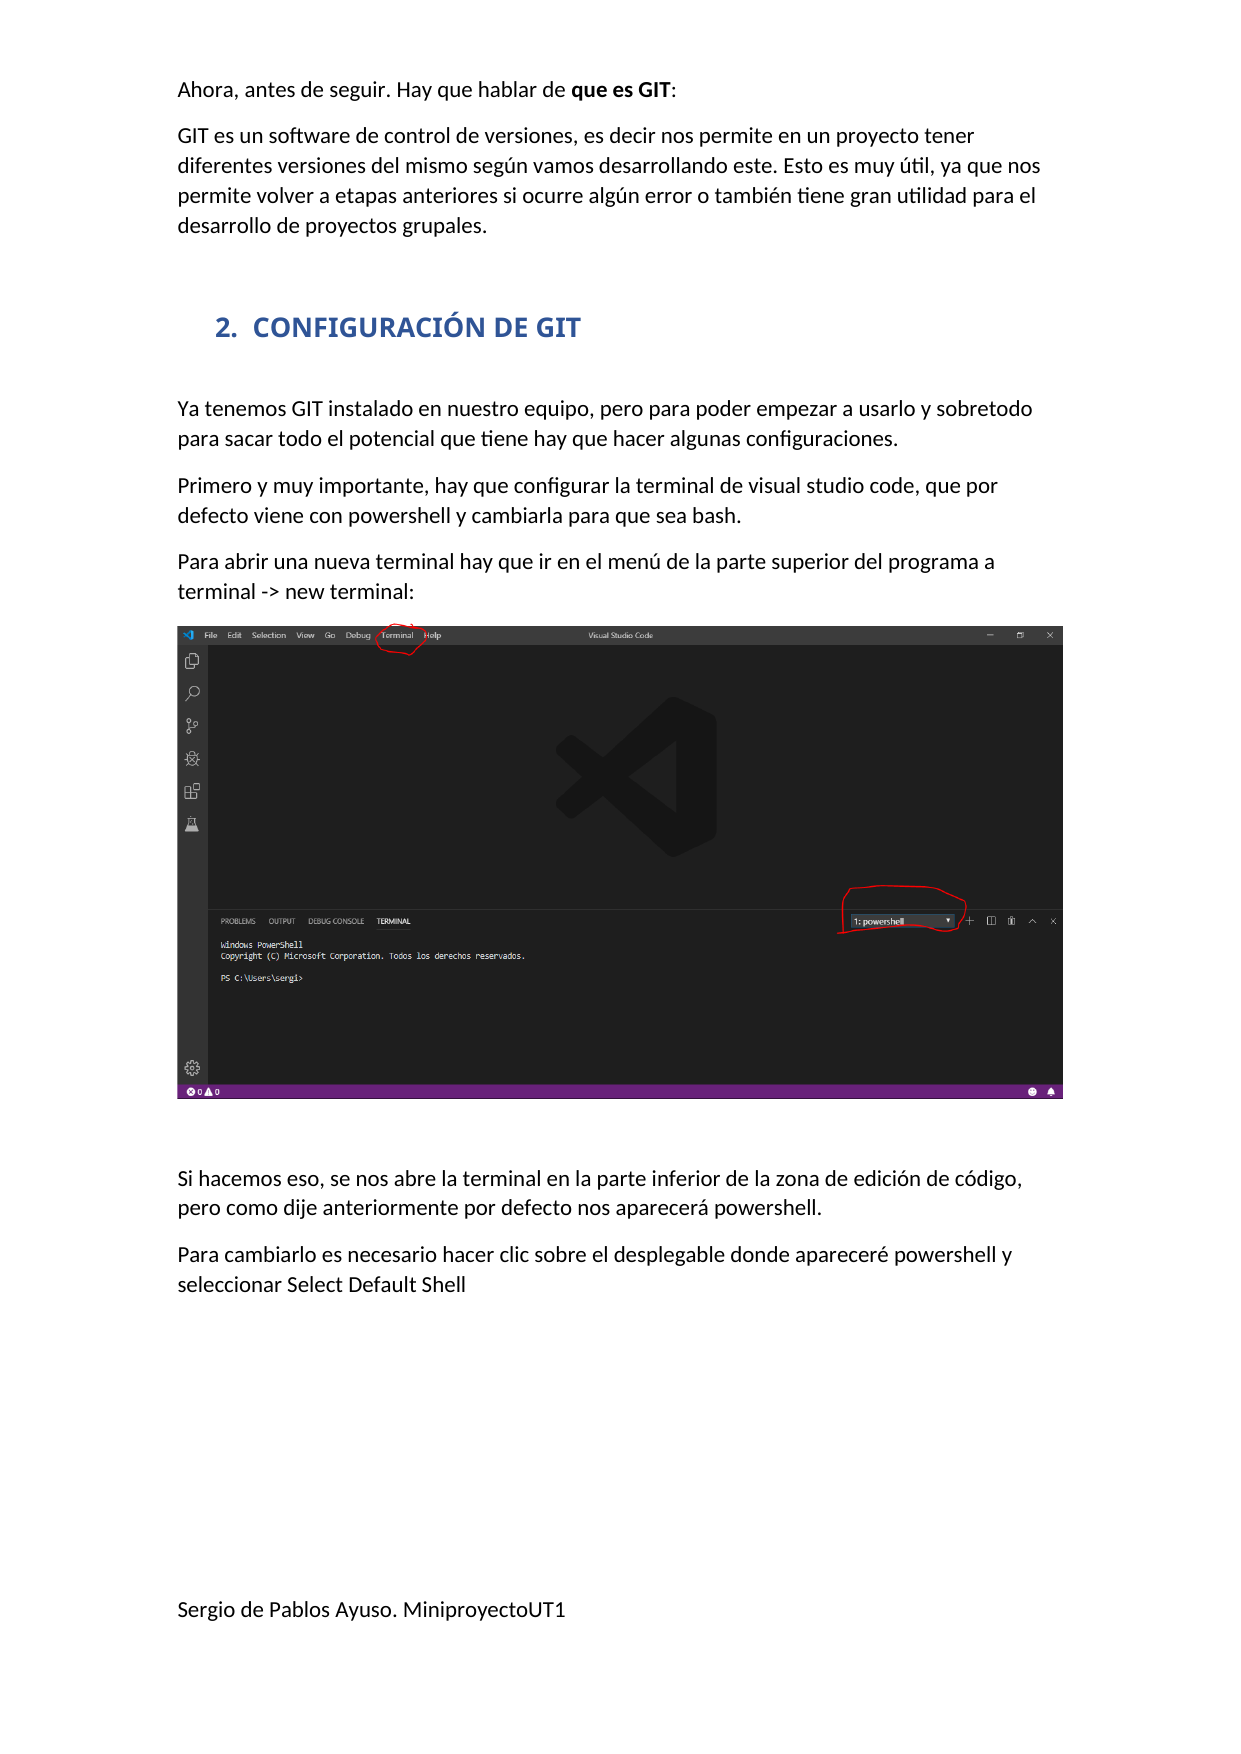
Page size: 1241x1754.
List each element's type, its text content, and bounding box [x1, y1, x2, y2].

text Ahora, antes de seguir. Hay que hablar de que es GIT: [177, 75, 1063, 103]
text Para abrir una nueva terminal hay que ir en el menú de la parte superior del programa a terminal -> new terminal: [177, 547, 1063, 605]
text Ya tenemos GIT instalado en nuestro equipo, pero para poder empezar a usarlo y sobretodo para sacar todo el potencial que tiene hay que hacer algunas configuraciones. [177, 394, 1063, 452]
text Primero y muy importante, hay que configurar la terminal de visual studio code, que por defecto viene con powershell y cambiarla para que sea bash. [177, 471, 1063, 529]
text GIT es un software de control de versiones, es decir nos permite en un proyecto tener diferentes versiones del mismo según vamos desarrollando este. Esto es muy útil, ya que nos permite volver a etapas anteriores si ocurre algún error o también tiene gran utilidad para el desarrollo de proyectos grupales. [177, 122, 1063, 239]
text Si hacemos eso, se nos abre la terminal en la parte inferior de la zona de edición de código, pero como dije anteriormente por defecto nos aparecerá powershell. [177, 1164, 1063, 1222]
list CONFIGURACIÓN DE GIT [215, 308, 1063, 345]
text Para cambiarlo es necesario hacer clic sobre el desplegable donde apareceré powershell y seleccionar Select Default Shell [177, 1240, 1063, 1298]
